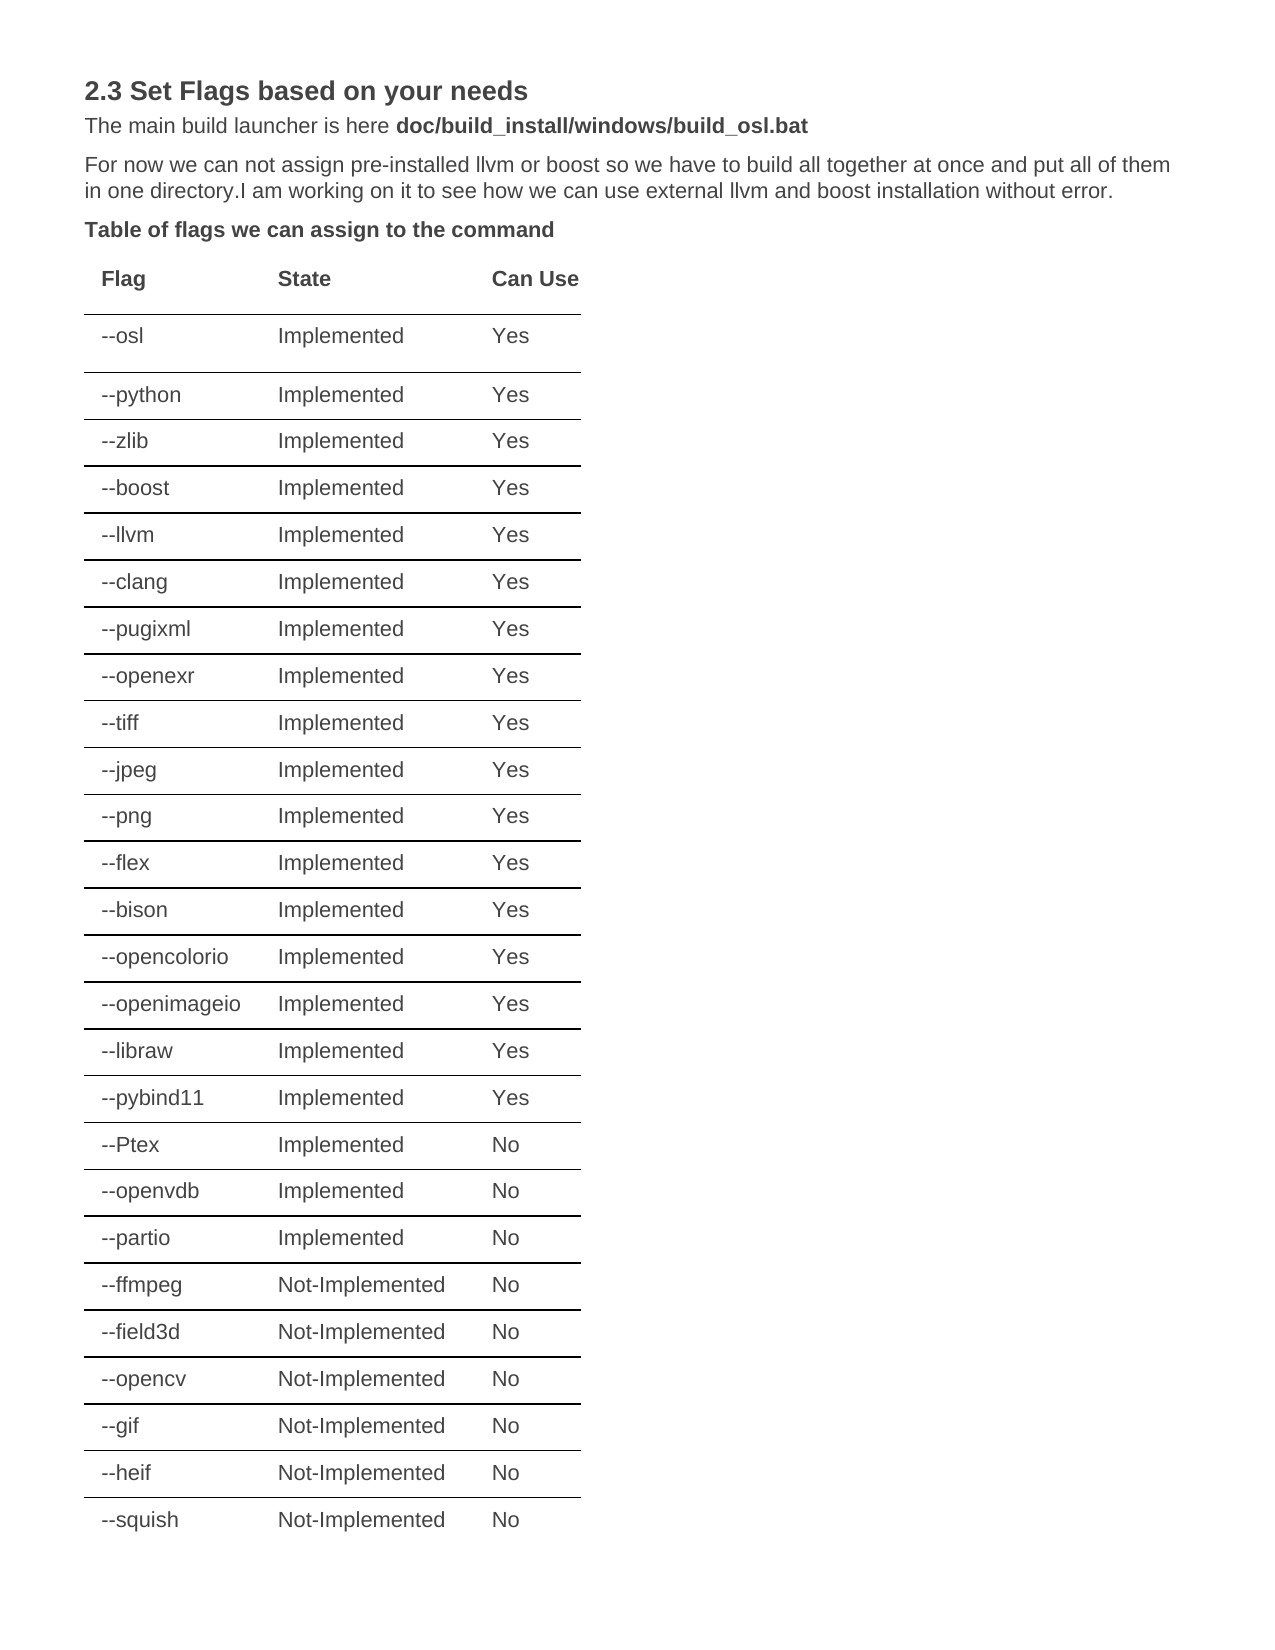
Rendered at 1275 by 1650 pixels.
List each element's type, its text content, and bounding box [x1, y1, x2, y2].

table_cell Yes [475, 373, 581, 418]
table_cell Yes [475, 842, 581, 887]
table_cell --llvm [84, 514, 261, 559]
table_cell --png [84, 795, 261, 840]
table_cell --pugixml [84, 608, 261, 653]
table_cell No [475, 1358, 581, 1403]
table_cell Not-Implemented [261, 1498, 475, 1543]
table_cell Not-Implemented [261, 1311, 475, 1356]
table_cell Implemented [261, 1076, 475, 1122]
table_cell --flex [84, 842, 261, 887]
table_cell Implemented [261, 1170, 475, 1215]
table_cell No [475, 1405, 581, 1450]
table_cell No [475, 1123, 581, 1168]
table_cell --heif [84, 1451, 261, 1497]
table_cell Yes [475, 561, 581, 606]
table_cell --boost [84, 467, 261, 512]
table_cell Not-Implemented [261, 1358, 475, 1403]
table_cell Yes [475, 467, 581, 512]
table_cell Yes [475, 936, 581, 981]
table_cell Yes [475, 608, 581, 653]
table_cell No [475, 1498, 581, 1543]
table_header Can Use [475, 257, 581, 313]
table_cell Yes [475, 795, 581, 840]
table_cell Yes [475, 420, 581, 465]
table_cell Not-Implemented [261, 1405, 475, 1450]
table_cell Implemented [261, 467, 475, 512]
subtitle 2.3 Set Flags based on your needs [84, 75, 1191, 106]
table_cell --osl [84, 315, 261, 372]
table_cell Implemented [261, 561, 475, 606]
table_cell --gif [84, 1405, 261, 1450]
table_cell --python [84, 373, 261, 418]
table_cell No [475, 1451, 581, 1497]
table_cell --opencolorio [84, 936, 261, 981]
table_cell --squish [84, 1498, 261, 1543]
table_cell Yes [475, 1076, 581, 1122]
table_cell Yes [475, 983, 581, 1028]
table_cell Yes [475, 701, 581, 747]
table_cell Not-Implemented [261, 1451, 475, 1497]
table_cell Implemented [261, 1123, 475, 1168]
table_cell Implemented [261, 373, 475, 418]
table_cell --libraw [84, 1030, 261, 1075]
table_cell No [475, 1311, 581, 1356]
table_cell Implemented [261, 1217, 475, 1262]
table_cell --opencv [84, 1358, 261, 1403]
table_cell --openimageio [84, 983, 261, 1028]
table_cell Implemented [261, 701, 475, 747]
table_cell Implemented [261, 748, 475, 793]
table_cell --ffmpeg [84, 1264, 261, 1309]
text Table of flags we can assign to the command [84, 217, 1191, 242]
table_cell --tiff [84, 701, 261, 747]
table_cell --zlib [84, 420, 261, 465]
table_cell Implemented [261, 842, 475, 887]
table_cell Not-Implemented [261, 1264, 475, 1309]
table_cell Implemented [261, 795, 475, 840]
table_cell Implemented [261, 655, 475, 700]
table_cell No [475, 1170, 581, 1215]
table_cell --bison [84, 889, 261, 934]
table_cell Yes [475, 748, 581, 793]
table_header Flag [84, 257, 261, 313]
table_cell --clang [84, 561, 261, 606]
table_cell Yes [475, 655, 581, 700]
table_cell Implemented [261, 983, 475, 1028]
table_cell Implemented [261, 315, 475, 372]
table_cell --field3d [84, 1311, 261, 1356]
table_cell --jpeg [84, 748, 261, 793]
table_cell Yes [475, 315, 581, 372]
table_cell No [475, 1217, 581, 1262]
text The main build launcher is here doc/build_install/windows/build_osl.bat [84, 112, 1191, 138]
table_cell Implemented [261, 936, 475, 981]
table_cell --pybind11 [84, 1076, 261, 1122]
table_cell Implemented [261, 889, 475, 934]
text For now we can not assign pre-installed llvm or boost so we have to build all together at once and put all of them in one directory.I am working on it to see how we can use external llvm and boost installation without error. [84, 152, 1191, 203]
table_cell --openexr [84, 655, 261, 700]
table_cell Implemented [261, 1030, 475, 1075]
table_cell Implemented [261, 514, 475, 559]
table_cell Yes [475, 889, 581, 934]
table_cell Implemented [261, 420, 475, 465]
table_cell Yes [475, 514, 581, 559]
table_cell --Ptex [84, 1123, 261, 1168]
table_cell --openvdb [84, 1170, 261, 1215]
table_header State [261, 257, 475, 313]
table_cell Yes [475, 1030, 581, 1075]
table_cell No [475, 1264, 581, 1309]
table_cell --partio [84, 1217, 261, 1262]
table_cell Implemented [261, 608, 475, 653]
